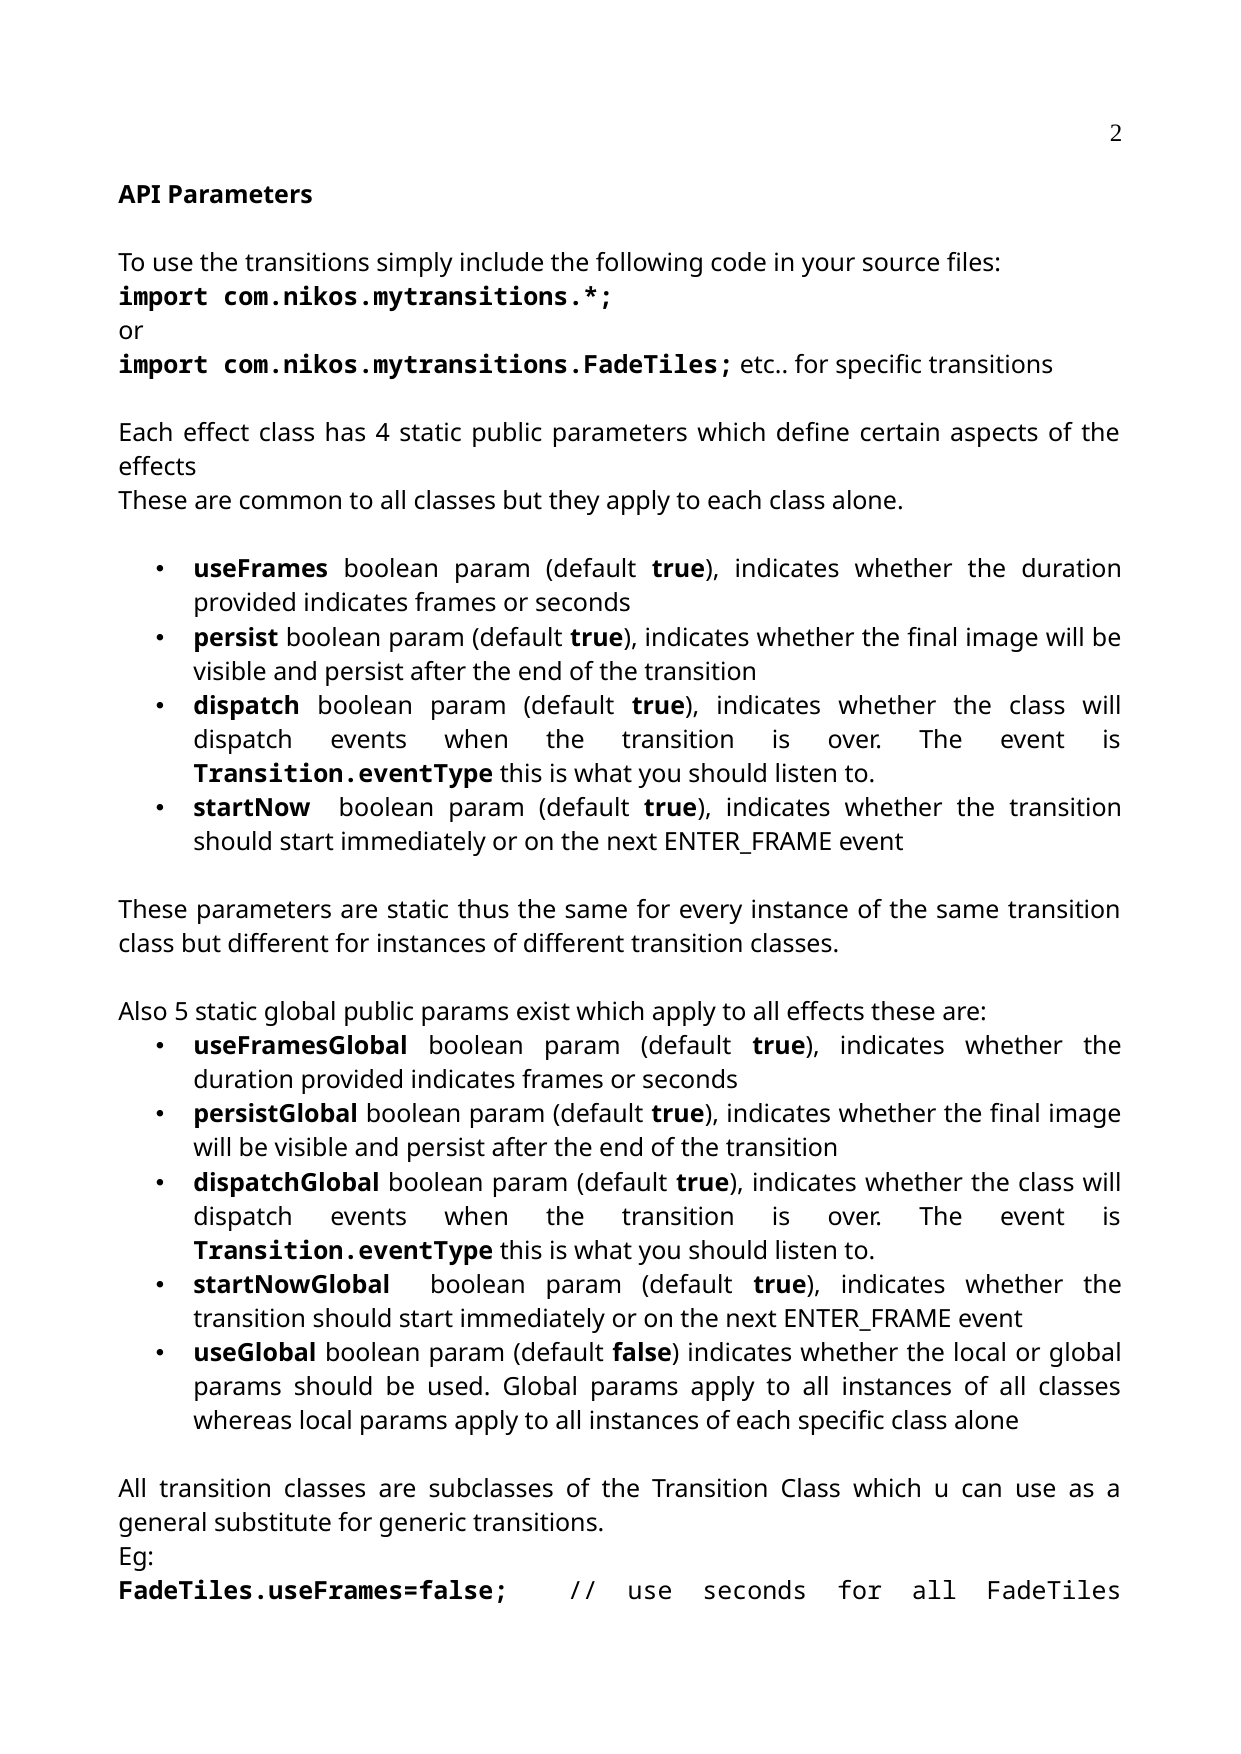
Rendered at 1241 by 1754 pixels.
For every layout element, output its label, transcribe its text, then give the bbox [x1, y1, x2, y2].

text or [118, 313, 1122, 347]
list useGlobal boolean param (default false) indicates whether the local or global params should be used. Global params apply to all instances of all classes whereas local params apply to all instances of each specific class alone [156, 1334, 1122, 1437]
text To use the transitions simply include the following code in your source files: [118, 244, 1122, 278]
text These are common to all classes but they apply to each class alone. [118, 483, 1122, 517]
text import com.nikos.mytransitions.*; [118, 278, 1122, 313]
text These parameters are static thus the same for every instance of the same transition class but different for instances of different transition classes. [118, 892, 1122, 960]
list dispatch boolean param (default true), indicates whether the class will dispatch events when the transition is over. The event is Transition.eventType this is what you should listen to. [156, 687, 1122, 789]
text FadeTiles.useFrames=false; // use seconds for all FadeTiles [118, 1573, 1122, 1607]
list dispatchGlobal boolean param (default true), indicates whether the class will dispatch events when the transition is over. The event is Transition.eventType this is what you should listen to. [156, 1164, 1122, 1266]
text API Parameters [118, 176, 1122, 210]
list persist boolean param (default true), indicates whether the final image will be visible and persist after the end of the transition [156, 619, 1122, 687]
text All transition classes are subclasses of the Transition Class which u can use as a general substitute for generic transitions. [118, 1471, 1122, 1539]
list startNow boolean param (default true), indicates whether the transition should start immediately or on the next ENTER_FRAME event [156, 789, 1122, 858]
list startNowGlobal boolean param (default true), indicates whether the transition should start immediately or on the next ENTER_FRAME event [156, 1266, 1122, 1334]
list useFramesGlobal boolean param (default true), indicates whether the duration provided indicates frames or seconds [156, 1028, 1122, 1096]
text Also 5 static global public params exist which apply to all effects these are: [118, 994, 1122, 1028]
text Eg: [118, 1539, 1122, 1573]
text import com.nikos.mytransitions.FadeTiles; etc.. for specific transitions [118, 347, 1122, 381]
list useFrames boolean param (default true), indicates whether the duration provided indicates frames or seconds [156, 551, 1122, 619]
list persistGlobal boolean param (default true), indicates whether the final image will be visible and persist after the end of the transition [156, 1096, 1122, 1164]
text Each effect class has 4 static public parameters which define certain aspects of the effects [118, 415, 1122, 483]
